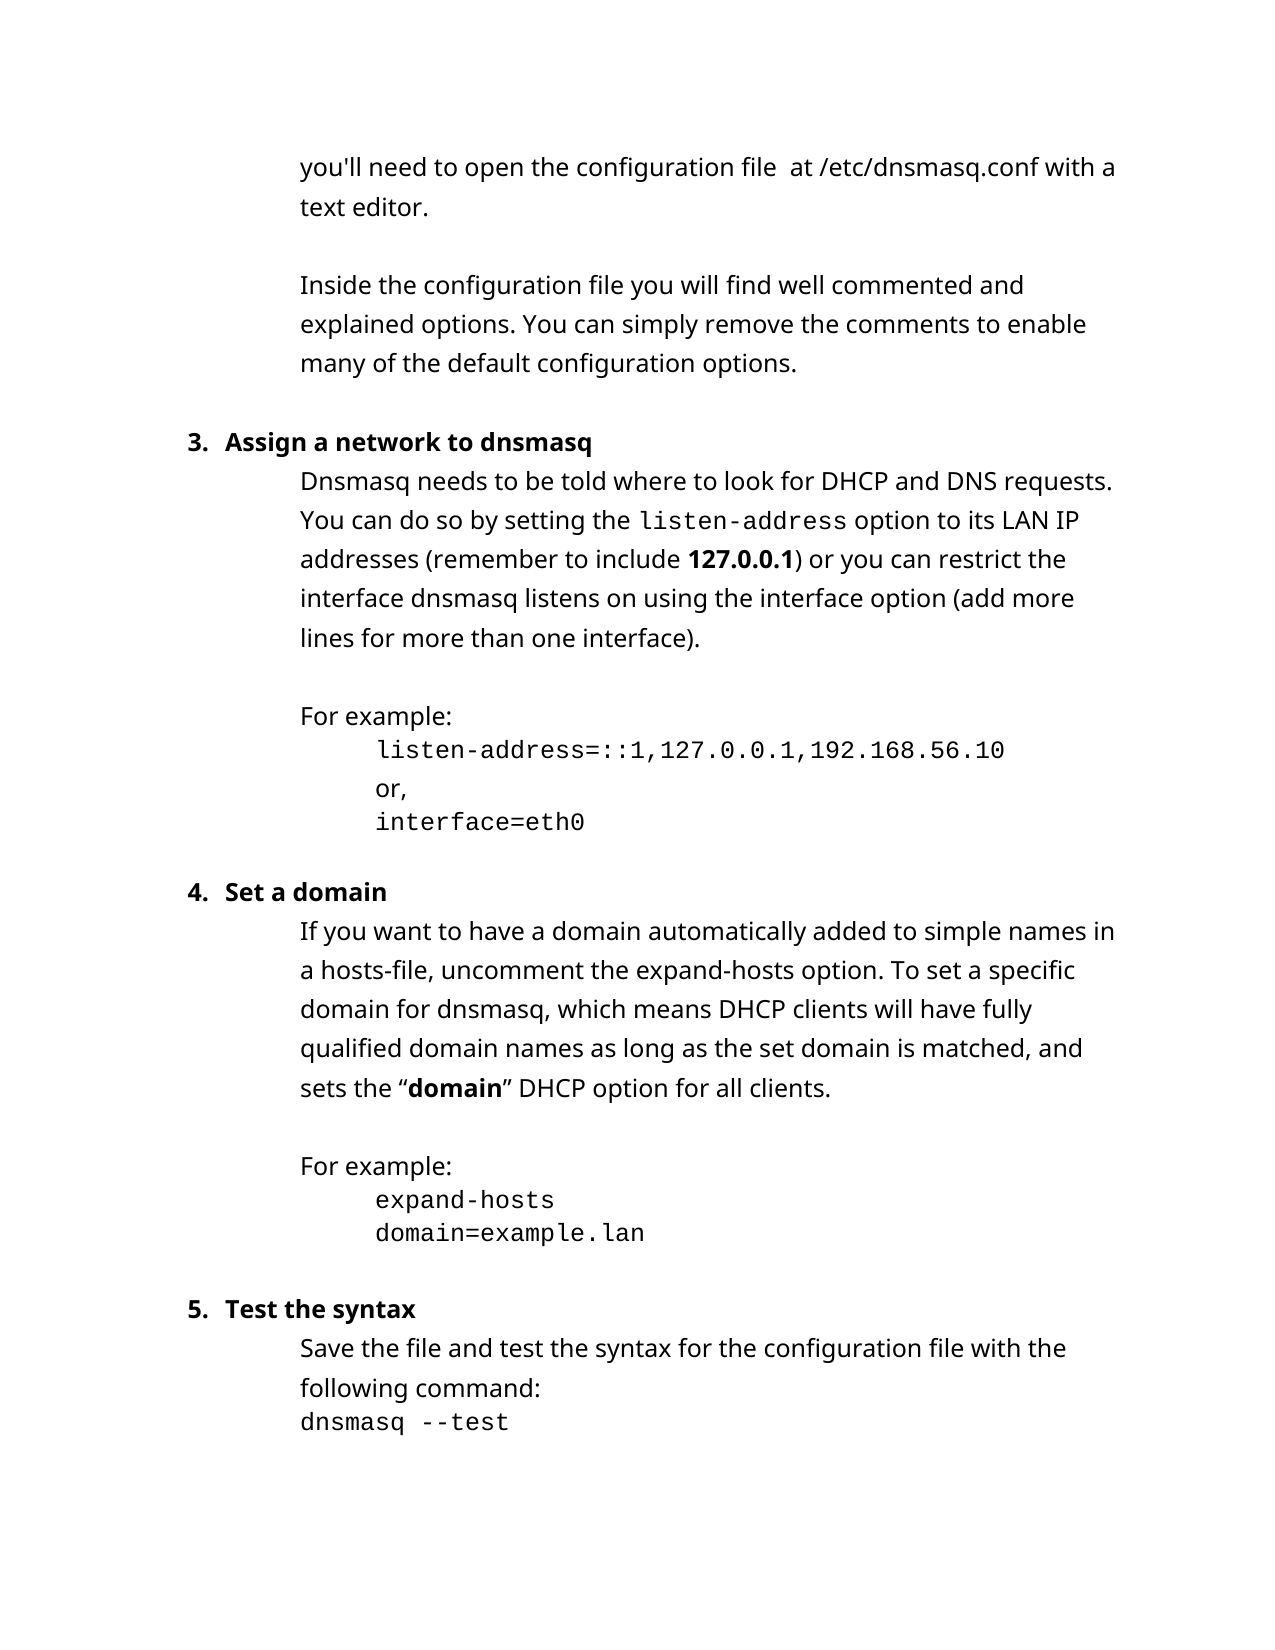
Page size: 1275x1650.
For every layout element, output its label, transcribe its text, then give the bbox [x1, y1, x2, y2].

text you'll need to open the configuration file at /etc/dnsmasq.conf with a text editor. [300, 150, 1125, 223]
text For example: [300, 698, 1125, 733]
list Assign a network to dnsmasq [187, 424, 1125, 458]
text or, [375, 770, 1125, 804]
text dnsmasq --test [300, 1409, 1125, 1438]
list Test the syntax [187, 1292, 1125, 1326]
text listen-address=::1,127.0.0.1,192.168.56.10 [375, 738, 1125, 766]
text Save the file and test the syntax for the configuration file with the following command: [300, 1331, 1125, 1404]
list Set a domain [187, 874, 1125, 908]
text domain=example.lan [375, 1220, 1125, 1248]
text interface=eth0 [375, 809, 1125, 838]
text If you want to have a domain automatically added to simple names in a hosts-file, uncomment the expand-hosts option. To set a specific domain for dnsmasq, which means DHCP clients will have fully qualified domain names as long as the set domain is matched, and sets the “domain” DHCP option for all clients. [300, 913, 1125, 1104]
text For example: [300, 1148, 1125, 1183]
text expand-hosts [375, 1188, 1125, 1216]
text Dnsmasq needs to be told where to look for DHCP and DNS requests. You can do so by setting the listen-address option to its LAN IP addresses (remember to include 127.0.0.1) or you can restrict the interface dnsmasq listens on using the interface option (add more lines for more than one interface). [300, 463, 1125, 654]
text Inside the configuration file you will find well commented and explained options. You can simply remove the comments to enable many of the default configuration options. [300, 267, 1125, 380]
